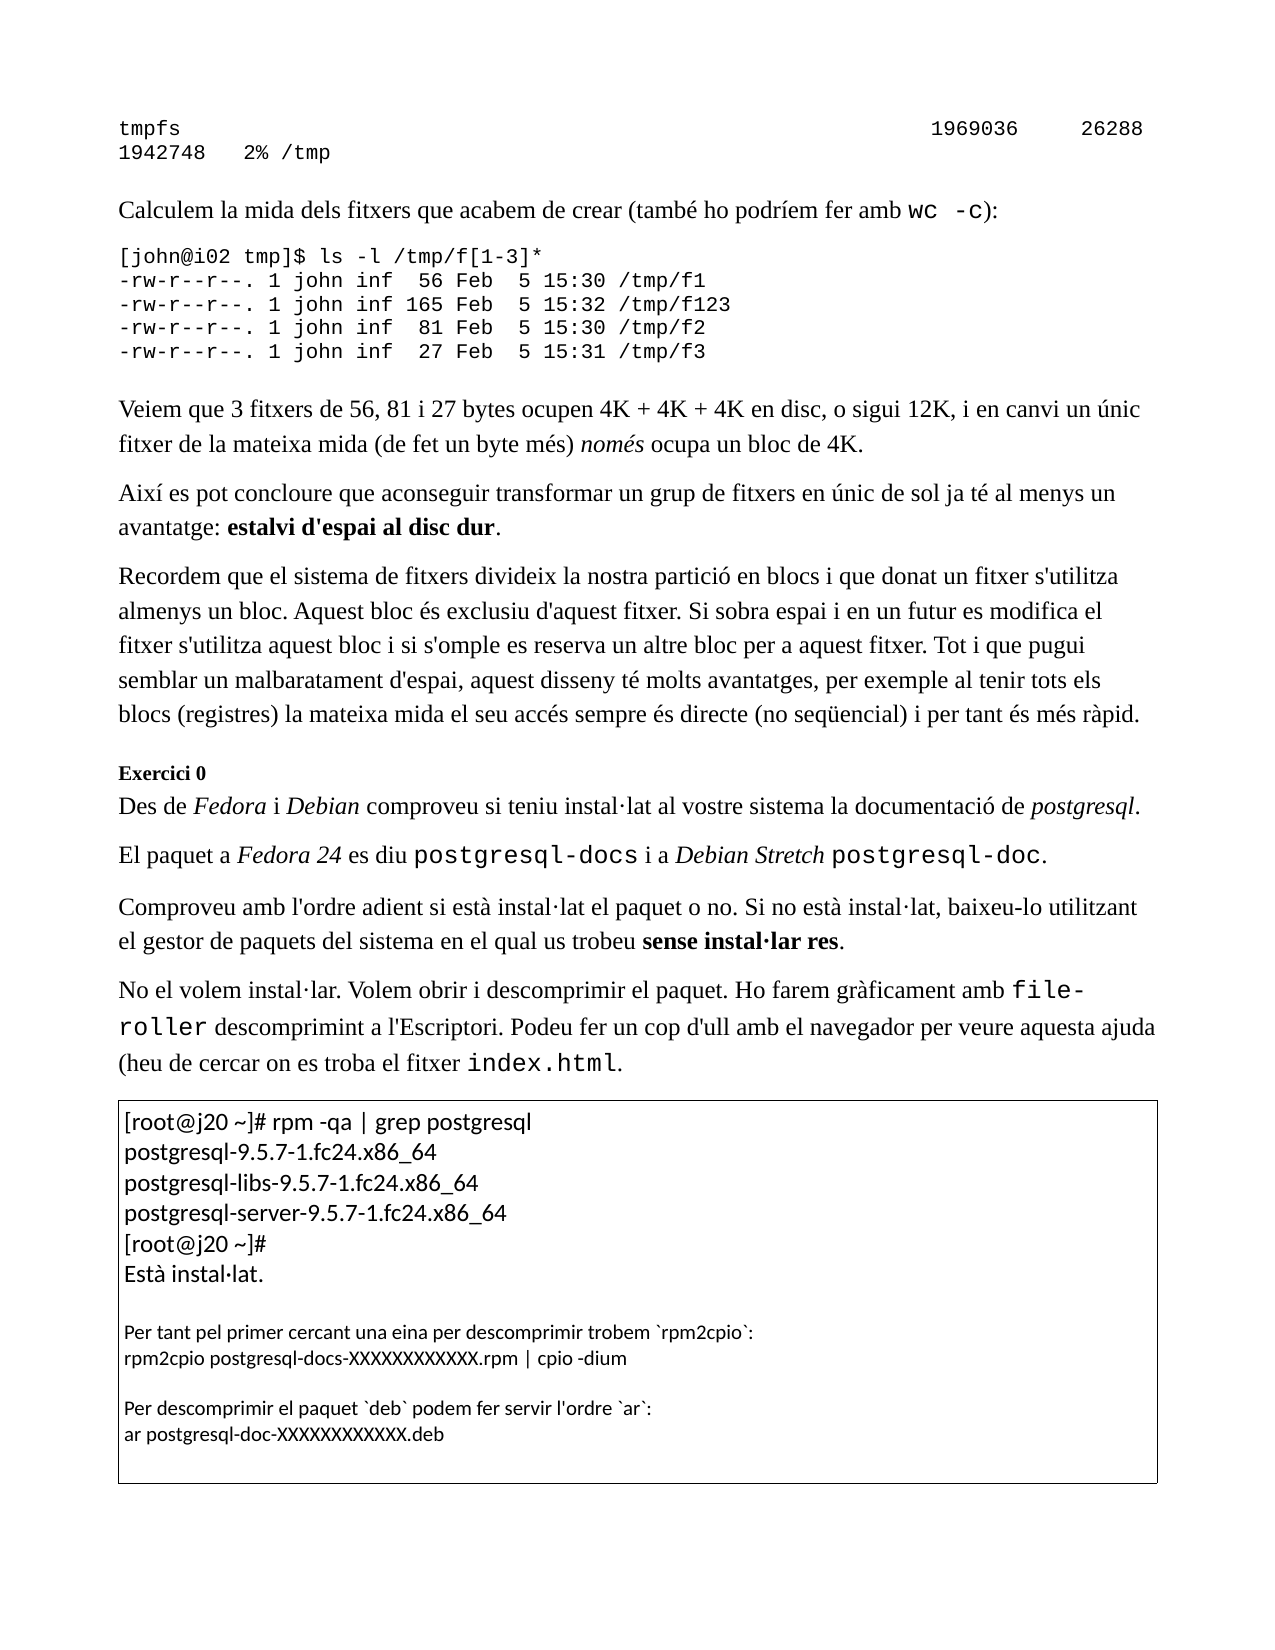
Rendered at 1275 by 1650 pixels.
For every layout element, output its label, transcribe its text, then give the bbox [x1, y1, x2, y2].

text El paquet a Fedora 24 es diu postgresql-docs i a Debian Stretch postgresql-doc. [118, 840, 1157, 871]
text Veiem que 3 fitxers de 56, 81 i 27 bytes ocupen 4K + 4K + 4K en disc, o sigui 12K, i en canvi un únic fitxer de la mateixa mida (de fet un byte més) només ocupa un bloc de 4K. [118, 394, 1157, 457]
text No el volem instal·lar. Volem obrir i descomprimir el paquet. Ho farem gràficament amb file-roller descomprimint a l'Escriptori. Podeu fer un cop d'ull amb el navegador per veure aquesta ajuda (heu de cercar on es troba el fitxer index.html. [118, 975, 1157, 1079]
text Calculem la mida dels fitxers que acabem de crear (també ho podríem fer amb wc -c): [118, 195, 1157, 226]
text Així es pot concloure que aconseguir transformar un grup de fitxers en únic de sol ja té al menys un avantatge: estalvi d'espai al disc dur. [118, 478, 1157, 541]
subtitle Exercici 0 [118, 761, 1157, 785]
text Des de Fedora i Debian comproveu si teniu instal·lat al vostre sistema la documentació de postgresql. [118, 791, 1157, 820]
table_header [root@j20 ~]# rpm -qa | grep postgresql postgresql-9.5.7-1.fc24.x86_64 postgresql-libs-9.5.7-1.fc24.x86_64 postgresql-server-9.5.7-1.fc24.x86_64 [root@j20 ~]# Està instal·lat. Per tant pel primer cercant una eina per descomprimir trobem `rpm2cpio`: rpm2cpio postgresql-docs-XXXXXXXXXXXX.rpm | cpio -dium Per descomprimir el paquet `deb` podem fer servir l'ordre `ar`: ar postgresql-doc-XXXXXXXXXXXX.deb [119, 1101, 1157, 1483]
text -rw-r--r--. 1 john inf 81 Feb 5 15:30 /tmp/f2 [118, 317, 1157, 341]
text -rw-r--r--. 1 john inf 27 Feb 5 15:31 /tmp/f3 [118, 341, 1157, 365]
text -rw-r--r--. 1 john inf 165 Feb 5 15:32 /tmp/f123 [118, 294, 1157, 317]
text Recordem que el sistema de fitxers divideix la nostra partició en blocs i que donat un fitxer s'utilitza almenys un bloc. Aquest bloc és exclusiu d'aquest fitxer. Si sobra espai i en un futur es modifica el fitxer s'utilitza aquest bloc i si s'omple es reserva un altre bloc per a aquest fitxer. Tot i que pugui semblar un malbaratament d'espai, aquest disseny té molts avantatges, per exemple al tenir tots els blocs (registres) la mateixa mida el seu accés sempre és directe (no seqüencial) i per tant és més ràpid. [118, 561, 1157, 728]
text Comproveu amb l'ordre adient si està instal·lat el paquet o no. Si no està instal·lat, baixeu-lo utilitzant el gestor de paquets del sistema en el qual us trobeu sense instal·lar res. [118, 892, 1157, 955]
text [john@i02 tmp]$ ls -l /tmp/f[1-3]* [118, 246, 1157, 270]
text tmpfs 1969036 26288 1942748 2% /tmp [118, 118, 1157, 165]
text -rw-r--r--. 1 john inf 56 Feb 5 15:30 /tmp/f1 [118, 270, 1157, 294]
